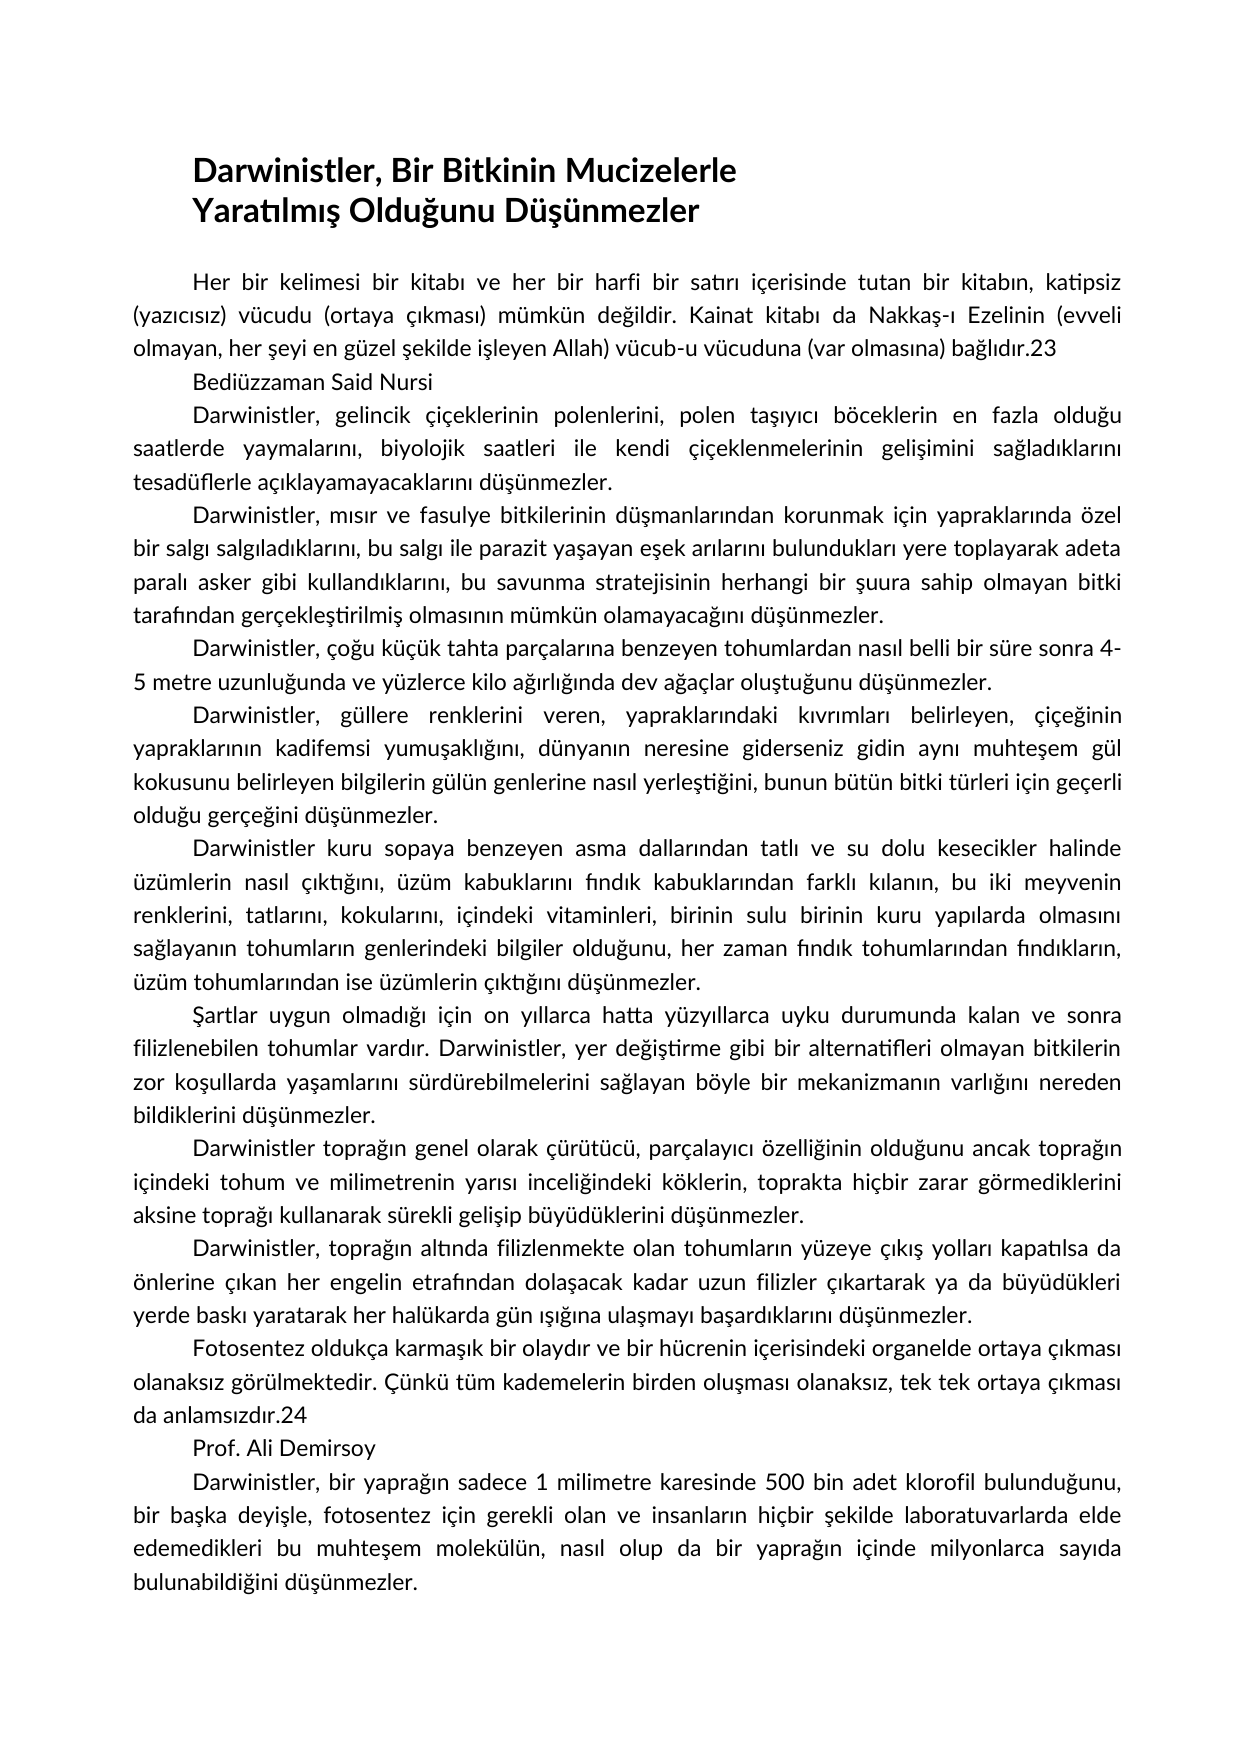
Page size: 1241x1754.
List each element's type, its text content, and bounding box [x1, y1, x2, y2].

text Darwinistler, bir yaprağın sadece 1 milimetre karesinde 500 bin adet klorofil bulunduğunu, bir başka deyişle, fotosentez için gerekli olan ve insanların hiçbir şekilde laboratuvarlarda elde edemedikleri bu muhteşem molekülün, nasıl olup da bir yaprağın içinde milyonlarca sayıda bulunabildiğini düşünmezler. [133, 1463, 1123, 1597]
text Yaratılmış Olduğunu Düşünmezler [133, 190, 1123, 230]
text Darwinistler kuru sopaya benzeyen asma dallarından tatlı ve su dolu kesecikler halinde üzümlerin nasıl çıktığını, üzüm kabuklarını fındık kabuklarından farklı kılanın, bu iki meyvenin renklerini, tatlarını, kokularını, içindeki vitaminleri, birinin sulu birinin kuru yapılarda olmasını sağlayanın tohumların genlerindeki bilgiler olduğunu, her zaman fındık tohumlarından fındıkların, üzüm tohumlarından ise üzümlerin çıktığını düşünmezler. [133, 830, 1123, 997]
text Şartlar uygun olmadığı için on yıllarca hatta yüzyıllarca uyku durumunda kalan ve sonra filizlenebilen tohumlar vardır. Darwinistler, yer değiştirme gibi bir alternatifleri olmayan bitkilerin zor koşullarda yaşamlarını sürdürebilmelerini sağlayan böyle bir mekanizmanın varlığını nereden bildiklerini düşünmezler. [133, 997, 1123, 1130]
text Darwinistler toprağın genel olarak çürütücü, parçalayıcı özelliğinin olduğunu ancak toprağın içindeki tohum ve milimetrenin yarısı inceliğindeki köklerin, toprakta hiçbir zarar görmediklerini aksine toprağı kullanarak sürekli gelişip büyüdüklerini düşünmezler. [133, 1130, 1123, 1230]
text Fotosentez oldukça karmaşık bir olaydır ve bir hücrenin içerisindeki organelde ortaya çıkması olanaksız görülmektedir. Çünkü tüm kademelerin birden oluşması olanaksız, tek tek ortaya çıkması da anlamsızdır.24 [133, 1330, 1123, 1430]
text Darwinistler, çoğu küçük tahta parçalarına benzeyen tohumlardan nasıl belli bir süre sonra 4-5 metre uzunluğunda ve yüzlerce kilo ağırlığında dev ağaçlar oluştuğunu düşünmezler. [133, 630, 1123, 697]
text Prof. Ali Demirsoy [133, 1430, 1123, 1463]
text Darwinistler, mısır ve fasulye bitkilerinin düşmanlarından korunmak için yapraklarında özel bir salgı salgıladıklarını, bu salgı ile parazit yaşayan eşek arılarını bulundukları yere toplayarak adeta paralı asker gibi kullandıklarını, bu savunma stratejisinin herhangi bir şuura sahip olmayan bitki tarafından gerçekleştirilmiş olmasının mümkün olamayacağını düşünmezler. [133, 497, 1123, 630]
text Her bir kelimesi bir kitabı ve her bir harfi bir satırı içerisinde tutan bir kitabın, katipsiz (yazıcısız) vücudu (ortaya çıkması) mümkün değildir. Kainat kitabı da Nakkaş-ı Ezelinin (evveli olmayan, her şeyi en güzel şekilde işleyen Allah) vücub-u vücuduna (var olmasına) bağlıdır.23 [133, 263, 1123, 363]
text Darwinistler, Bir Bitkinin Mucizelerle [133, 150, 1123, 190]
text Darwinistler, toprağın altında filizlenmekte olan tohumların yüzeye çıkış yolları kapatılsa da önlerine çıkan her engelin etrafından dolaşacak kadar uzun filizler çıkartarak ya da büyüdükleri yerde baskı yaratarak her halükarda gün ışığına ulaşmayı başardıklarını düşünmezler. [133, 1230, 1123, 1330]
text Darwinistler, güllere renklerini veren, yapraklarındaki kıvrımları belirleyen, çiçeğinin yapraklarının kadifemsi yumuşaklığını, dünyanın neresine giderseniz gidin aynı muhteşem gül kokusunu belirleyen bilgilerin gülün genlerine nasıl yerleştiğini, bunun bütün bitki türleri için geçerli olduğu gerçeğini düşünmezler. [133, 697, 1123, 830]
text Bediüzzaman Said Nursi [133, 363, 1123, 397]
text Darwinistler, gelincik çiçeklerinin polenlerini, polen taşıyıcı böceklerin en fazla olduğu saatlerde yaymalarını, biyolojik saatleri ile kendi çiçeklenmelerinin gelişimini sağladıklarını tesadüflerle açıklayamayacaklarını düşünmezler. [133, 397, 1123, 497]
